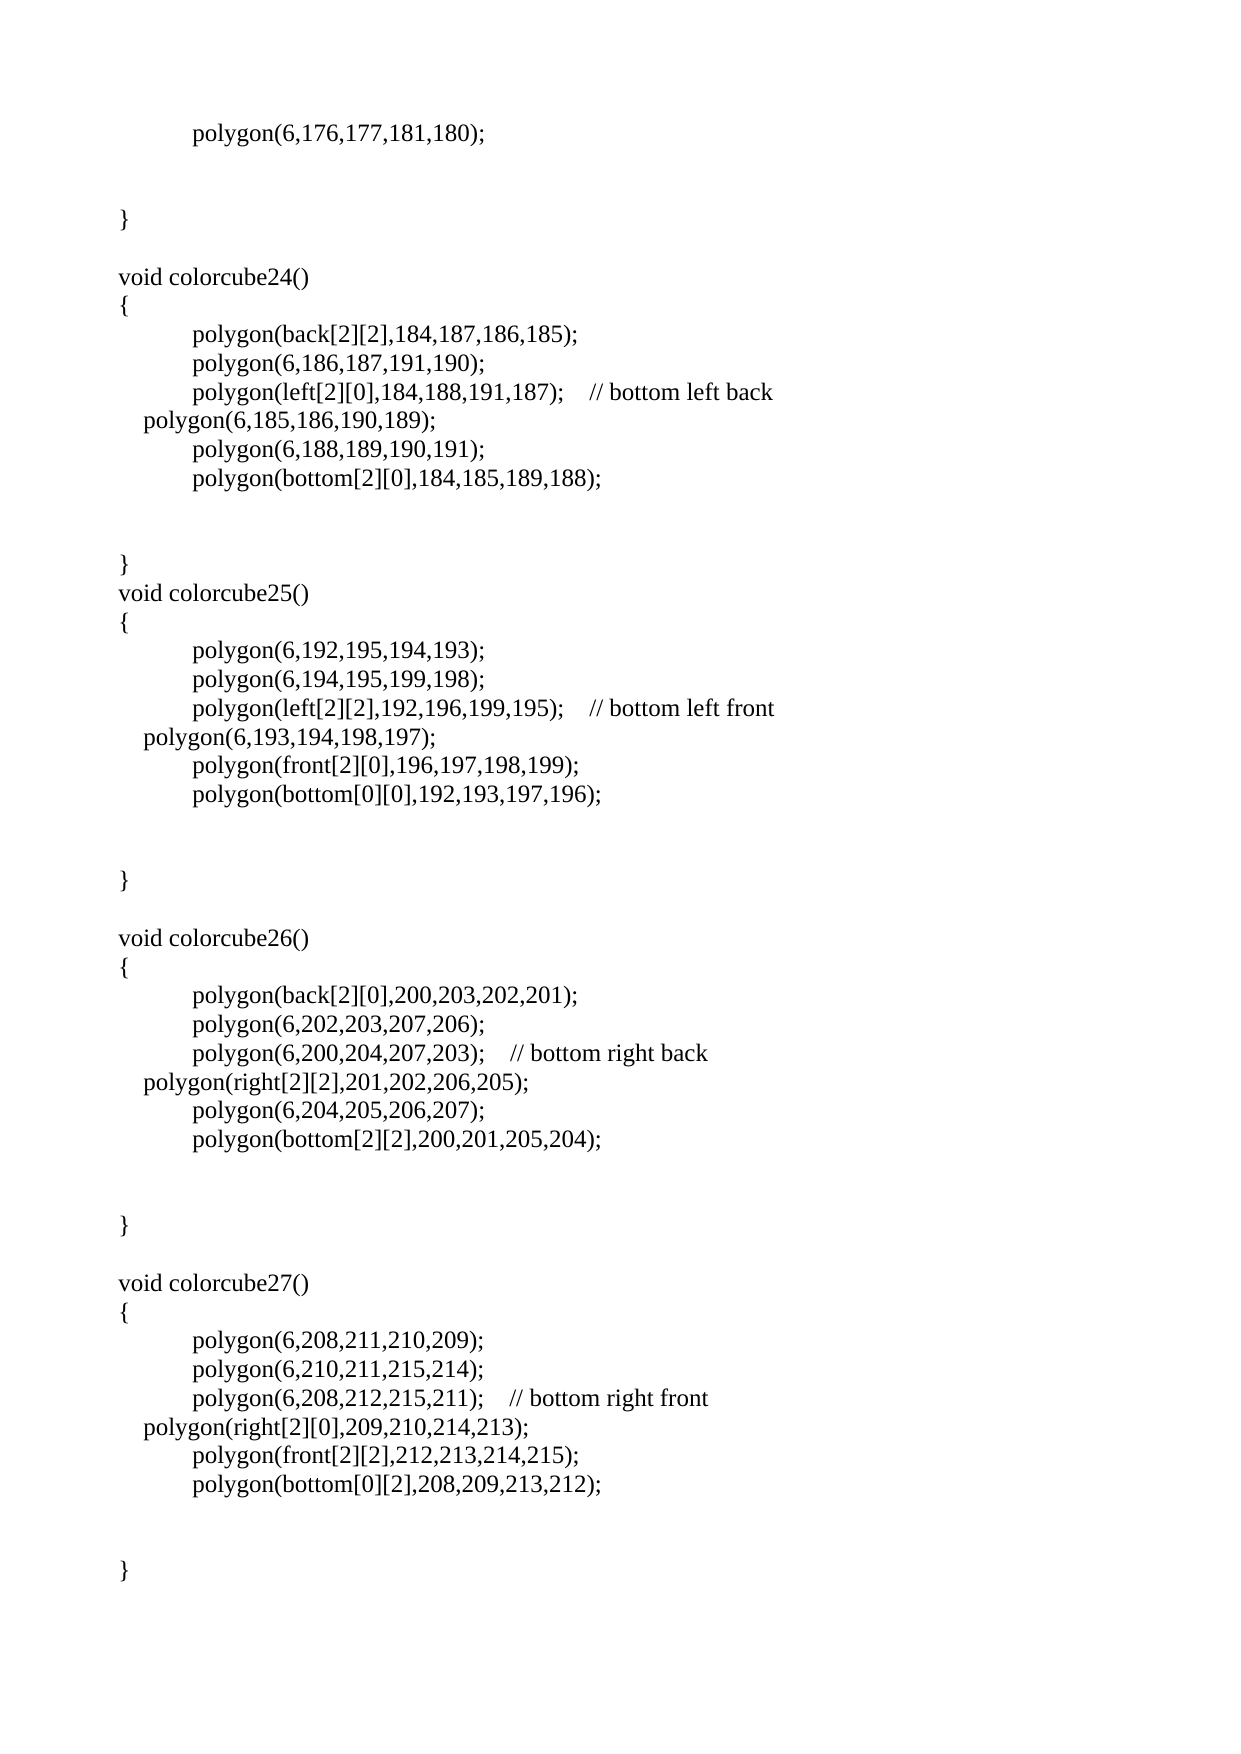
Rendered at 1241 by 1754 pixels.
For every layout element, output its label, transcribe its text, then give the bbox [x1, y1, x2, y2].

text polygon(left[2][2],192,196,199,195); // bottom left front [118, 693, 1122, 722]
text polygon(6,176,177,181,180); [118, 118, 1122, 147]
text polygon(front[2][0],196,197,198,199); [118, 751, 1122, 779]
text polygon(right[2][2],201,202,206,205); [118, 1067, 1122, 1096]
text { [118, 1297, 1122, 1326]
text } [118, 204, 1122, 233]
text polygon(front[2][2],212,213,214,215); [118, 1441, 1122, 1469]
text void colorcube26() [118, 923, 1122, 952]
text polygon(bottom[2][0],184,185,189,188); [118, 463, 1122, 492]
text polygon(6,202,203,207,206); [118, 1009, 1122, 1038]
text polygon(back[2][0],200,203,202,201); [118, 981, 1122, 1009]
text polygon(6,208,212,215,211); // bottom right front [118, 1383, 1122, 1412]
text } [118, 866, 1122, 894]
text polygon(6,185,186,190,189); [118, 406, 1122, 434]
text } [118, 1556, 1122, 1584]
text polygon(6,200,204,207,203); // bottom right back [118, 1038, 1122, 1067]
text polygon(left[2][0],184,188,191,187); // bottom left back [118, 377, 1122, 406]
text } [118, 1211, 1122, 1239]
text void colorcube24() [118, 262, 1122, 291]
text { [118, 607, 1122, 636]
text } [118, 549, 1122, 578]
text polygon(6,208,211,210,209); [118, 1326, 1122, 1354]
text polygon(bottom[2][2],200,201,205,204); [118, 1124, 1122, 1153]
text polygon(back[2][2],184,187,186,185); [118, 319, 1122, 348]
text void colorcube27() [118, 1268, 1122, 1297]
text polygon(bottom[0][0],192,193,197,196); [118, 779, 1122, 808]
text void colorcube25() [118, 578, 1122, 607]
text polygon(6,193,194,198,197); [118, 722, 1122, 751]
text polygon(right[2][0],209,210,214,213); [118, 1412, 1122, 1441]
text polygon(6,210,211,215,214); [118, 1354, 1122, 1383]
text { [118, 952, 1122, 981]
text polygon(bottom[0][2],208,209,213,212); [118, 1469, 1122, 1498]
text polygon(6,192,195,194,193); [118, 636, 1122, 664]
text polygon(6,188,189,190,191); [118, 434, 1122, 463]
text polygon(6,204,205,206,207); [118, 1096, 1122, 1124]
text polygon(6,186,187,191,190); [118, 348, 1122, 377]
text polygon(6,194,195,199,198); [118, 664, 1122, 693]
text { [118, 291, 1122, 319]
